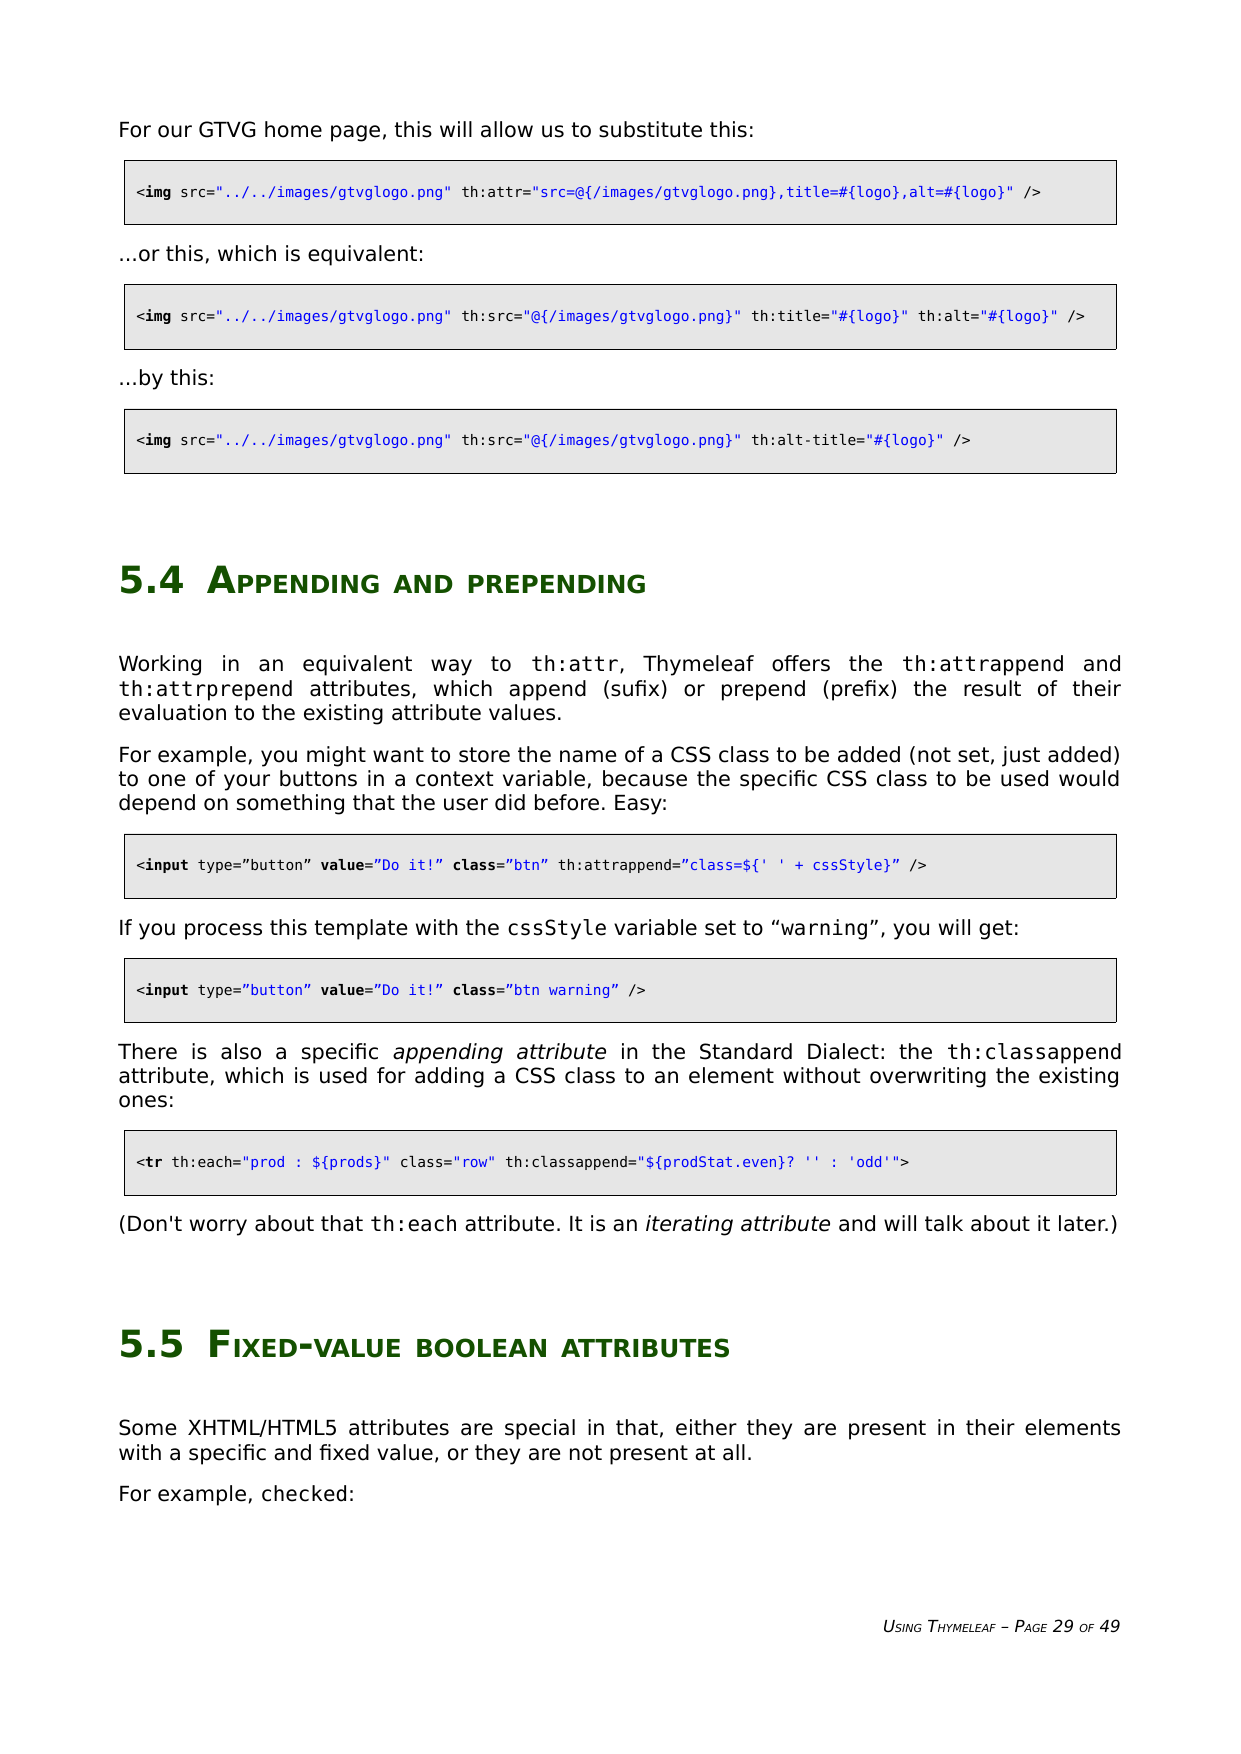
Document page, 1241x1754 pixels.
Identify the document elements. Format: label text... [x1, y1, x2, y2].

text Some XHTML/HTML5 attributes are special in that, either they are present in their elements with a specific and fixed value, or they are not present at all. [118, 1416, 1122, 1465]
text <img src="../../images/gtvglogo.png" th:src="@{/images/gtvglogo.png}" th:title="#{logo}" th:alt="#{logo}" /> [125, 285, 1116, 349]
subtitle Fixed-value boolean attributes [118, 1322, 1122, 1366]
text ...or this, which is equivalent: [118, 242, 1122, 267]
text ...by this: [118, 366, 1122, 391]
text For example, you might want to store the name of a CSS class to be added (not set, just added) to one of your buttons in a context variable, because the specific CSS class to be used would depend on something that the user did before. Easy: [118, 743, 1122, 816]
text For our GTVG home page, this will allow us to substitute this: [118, 118, 1122, 142]
text If you process this template with the cssStyle variable set to “warning”, you will get: [118, 916, 1122, 940]
text <tr th:each="prod : ${prods}" class="row" th:classappend="${prodStat.even}? '' : 'odd'"> [125, 1131, 1116, 1195]
subtitle Appending and prepending [118, 558, 1122, 602]
text (Don't worry about that th:each attribute. It is an iterating attribute and will talk about it later.) [118, 1212, 1122, 1237]
text <input type=”button” value=”Do it!” class=”btn” th:attrappend=”class=${' ' + cssStyle}” /> [125, 835, 1116, 898]
text <img src="../../images/gtvglogo.png" th:attr="src=@{/images/gtvglogo.png},title=#{logo},alt=#{logo}" /> [125, 161, 1116, 224]
text <img src="../../images/gtvglogo.png" th:src="@{/images/gtvglogo.png}" th:alt-title="#{logo}" /> [125, 410, 1116, 473]
text <input type=”button” value=”Do it!” class=”btn warning” /> [125, 959, 1116, 1022]
text For example, checked: [118, 1482, 1122, 1507]
text Working in an equivalent way to th:attr, Thymeleaf offers the th:attrappend and th:attrprepend attributes, which append (sufix) or prepend (prefix) the result of their evaluation to the existing attribute values. [118, 652, 1122, 725]
text There is also a specific appending attribute in the Standard Dialect: the th:classappend attribute, which is used for adding a CSS class to an element without overwriting the existing ones: [118, 1040, 1122, 1113]
